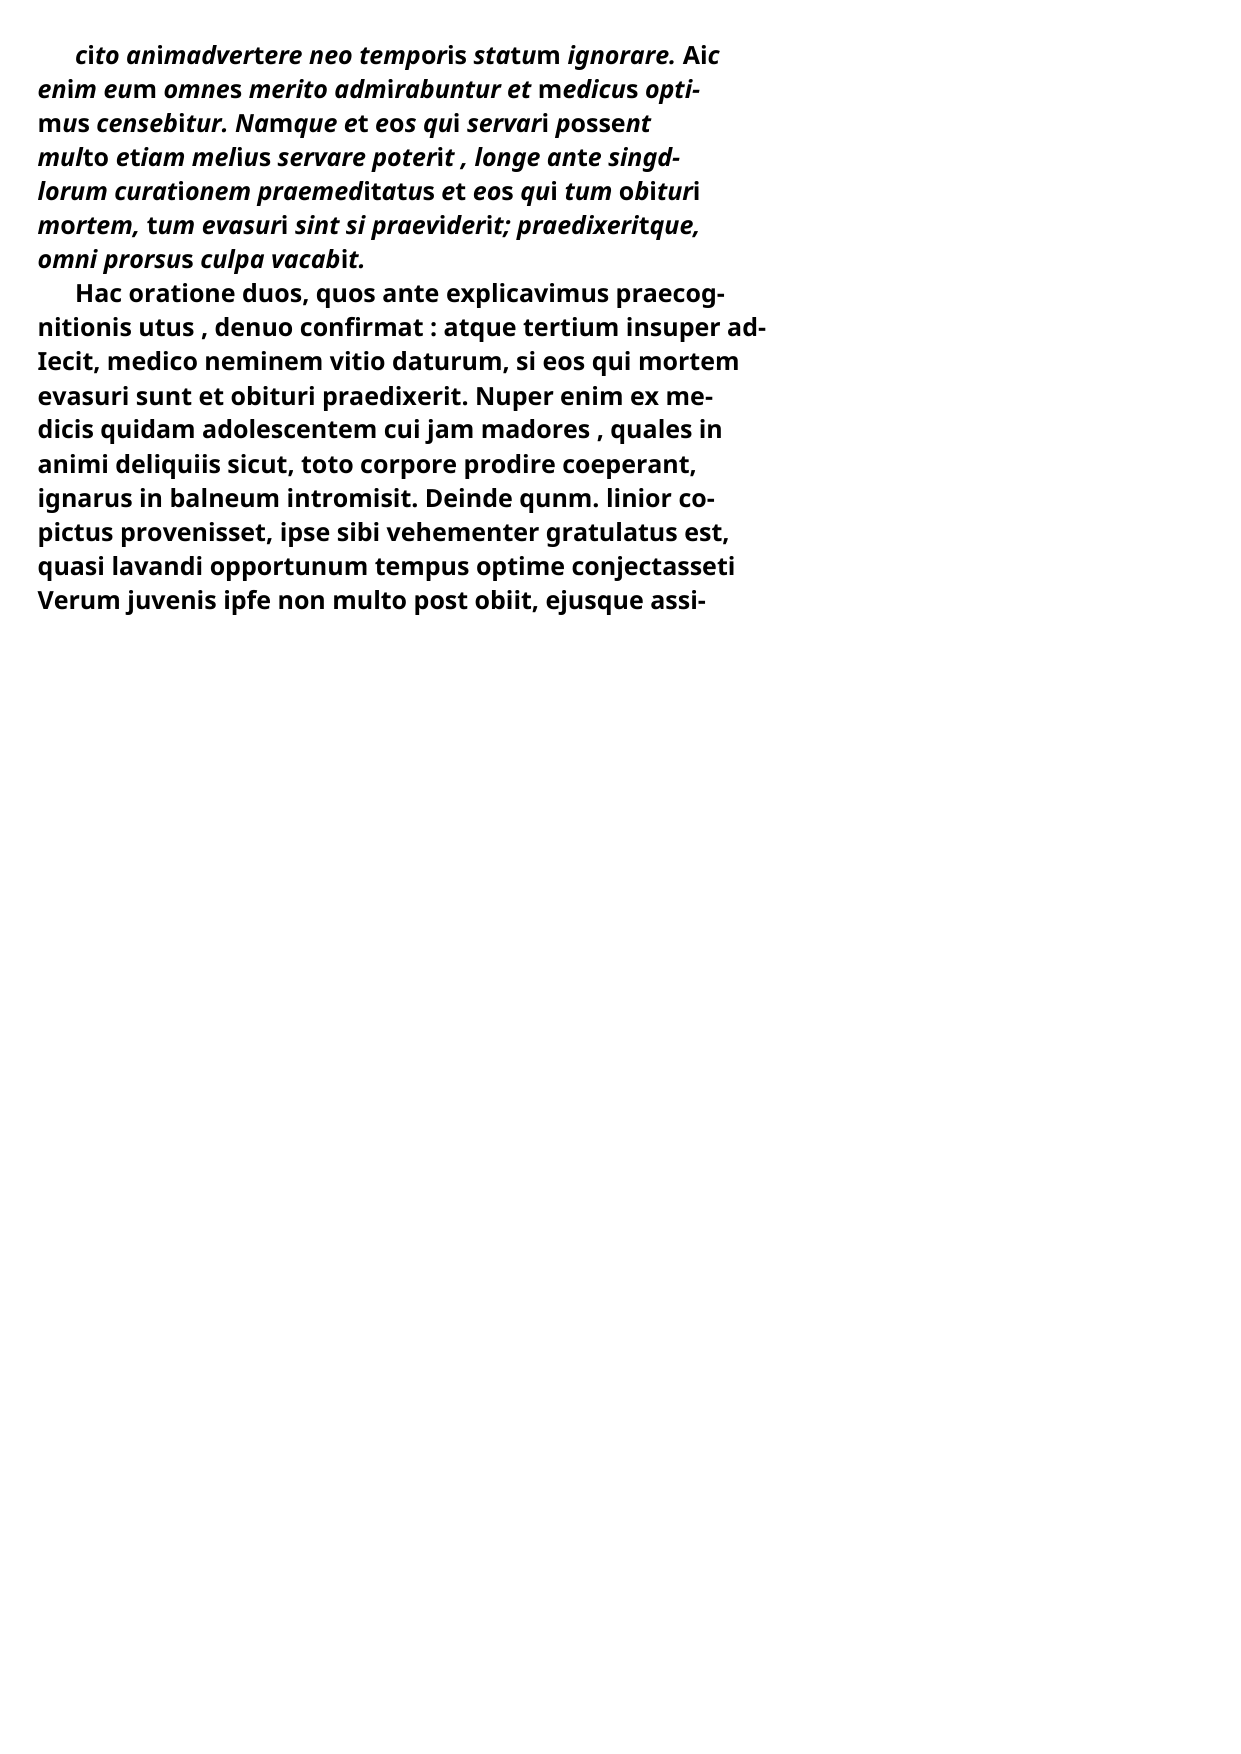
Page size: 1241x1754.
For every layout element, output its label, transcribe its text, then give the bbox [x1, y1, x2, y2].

text Hac oratione duos, quos ante explicavimus praecog- nitionis utus , denuo confirmat : atque tertium insuper ad- Iecit, medico neminem vitio daturum, si eos qui mortem evasuri sunt et obituri praedixerit. Nuper enim ex me- dicis quidam adolescentem cui jam madores , quales in animi deliquiis sicut, toto corpore prodire coeperant, ignarus in balneum intromisit. Deinde qunm. linior co- pictus provenisset, ipse sibi vehementer gratulatus est, quasi lavandi opportunum tempus optime conjectasseti Verum juvenis ipfe non multo post obiit, ejusque assi- [37, 276, 1203, 617]
text cito animadvertere neo temporis statum ignorare. Aic enim eum omnes merito admirabuntur et medicus opti- mus censebitur. Namque et eos qui servari possent multo etiam melius servare poterit , longe ante singd- lorum curationem praemeditatus et eos qui tum obituri mortem, tum evasuri sint si praeviderit; praedixeritque, omni prorsus culpa vacabit. [37, 37, 1203, 276]
